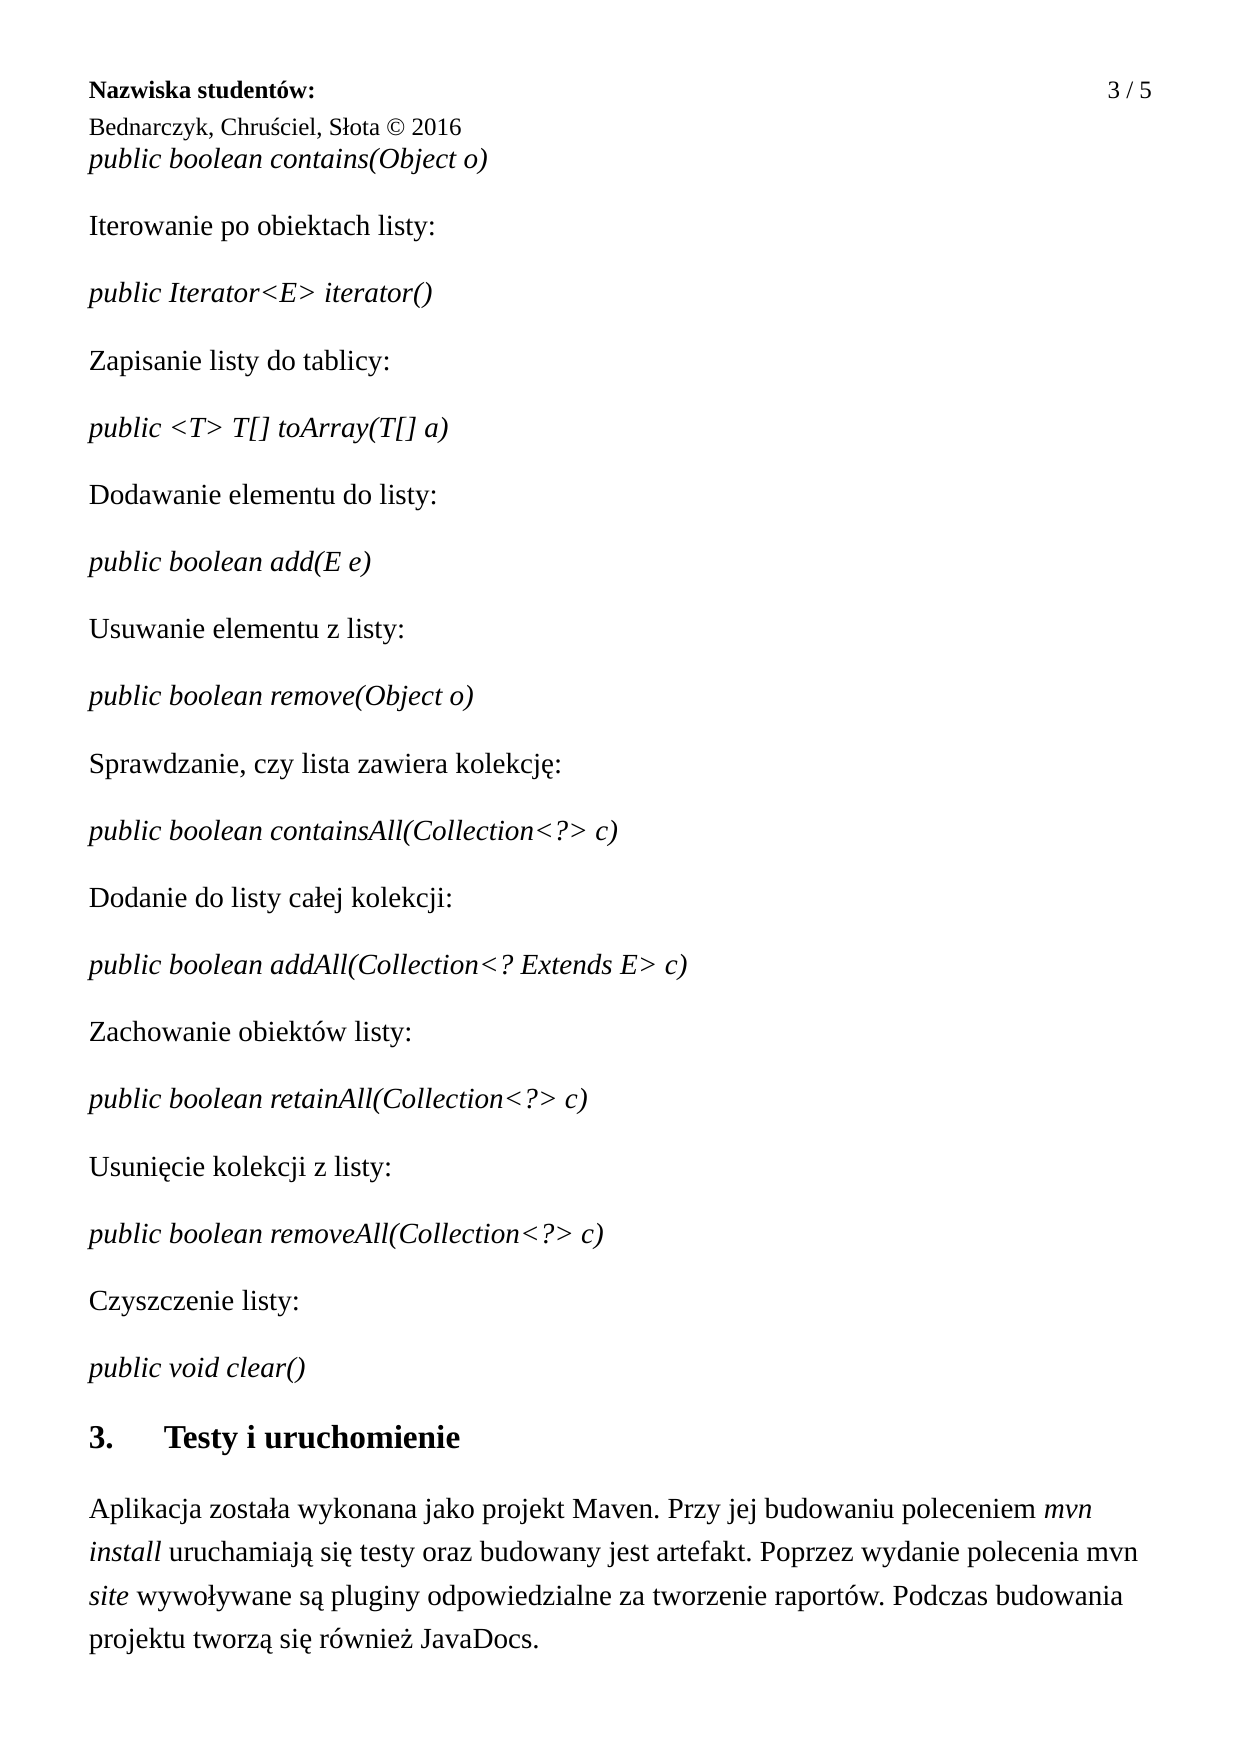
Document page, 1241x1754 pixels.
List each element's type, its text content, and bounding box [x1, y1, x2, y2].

text public <T> T[] toArray(T[] a) [88, 410, 1152, 443]
text public boolean retainAll(Collection<?> c) [88, 1082, 1152, 1115]
text public boolean removeAll(Collection<?> c) [88, 1216, 1152, 1249]
text Zachowanie obiektów listy: [88, 1014, 1152, 1048]
text Czyszczenie listy: [88, 1283, 1152, 1317]
text 3. Testy i uruchomienie [88, 1418, 1152, 1456]
text Zapisanie listy do tablicy: [88, 343, 1152, 376]
text public boolean contains(Object o) [88, 141, 1152, 174]
text public Iterator<E> iterator() [88, 275, 1152, 309]
text Usuwanie elementu z listy: [88, 611, 1152, 645]
text Sprawdzanie, czy lista zawiera kolekcję: [88, 746, 1152, 779]
text public boolean add(E e) [88, 544, 1152, 578]
text Usunięcie kolekcji z listy: [88, 1149, 1152, 1182]
text Iterowanie po obiektach listy: [88, 208, 1152, 242]
text public boolean remove(Object o) [88, 678, 1152, 712]
text Aplikacja została wykonana jako projekt Maven. Przy jej budowaniu poleceniem mvn install uruchamiają się testy oraz budowany jest artefakt. Poprzez wydanie polecenia mvn site wywoływane są pluginy odpowiedzialne za tworzenie raportów. Podczas budowania projektu tworzą się również JavaDocs. [88, 1491, 1152, 1655]
text public boolean addAll(Collection<? Extends E> c) [88, 947, 1152, 981]
text public boolean containsAll(Collection<?> c) [88, 813, 1152, 846]
text public void clear() [88, 1350, 1152, 1384]
text Dodanie do listy całej kolekcji: [88, 880, 1152, 914]
text Dodawanie elementu do listy: [88, 477, 1152, 511]
